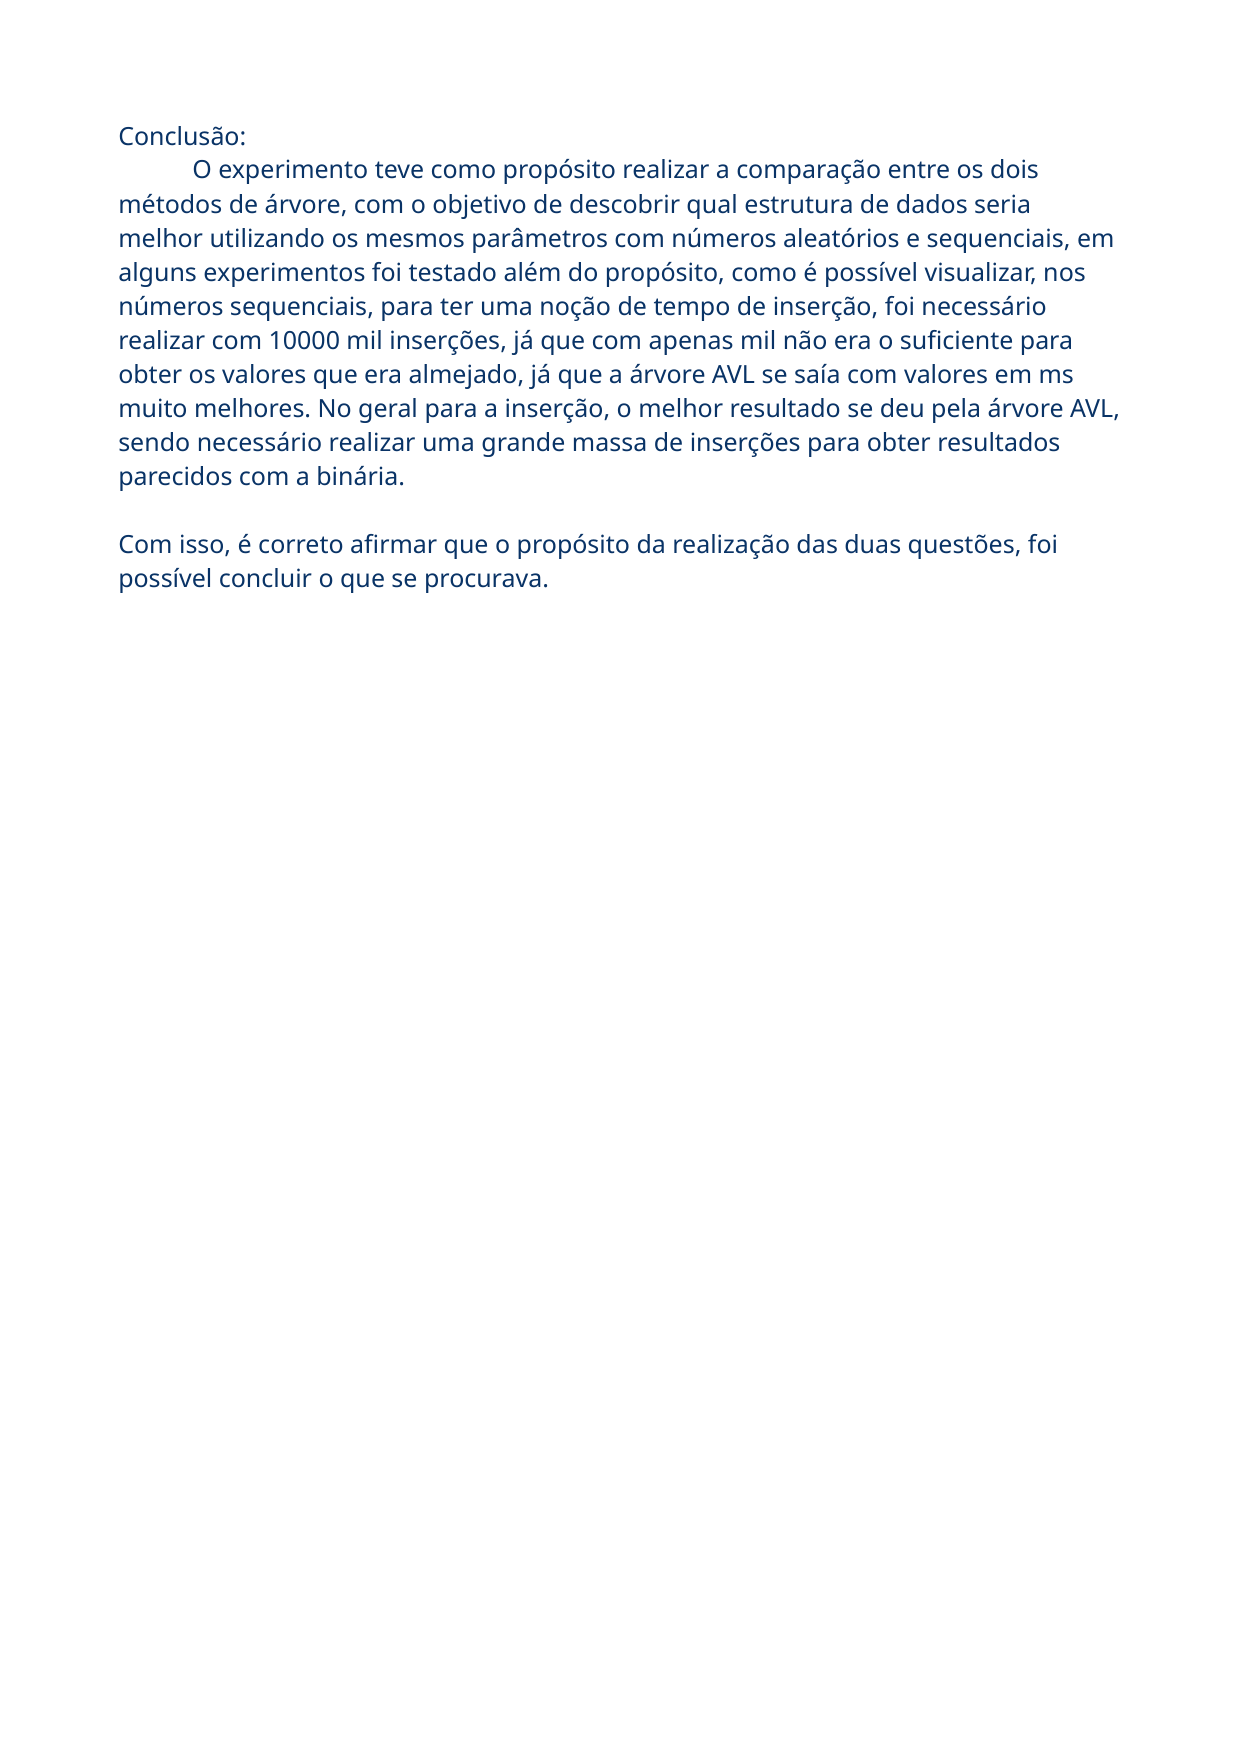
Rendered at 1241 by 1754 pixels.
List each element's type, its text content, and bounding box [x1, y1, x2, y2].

text Conclusão: [118, 118, 1122, 152]
text O experimento teve como propósito realizar a comparação entre os dois métodos de árvore, com o objetivo de descobrir qual estrutura de dados seria melhor utilizando os mesmos parâmetros com números aleatórios e sequenciais, em alguns experimentos foi testado além do propósito, como é possível visualizar, nos números sequenciais, para ter uma noção de tempo de inserção, foi necessário realizar com 10000 mil inserções, já que com apenas mil não era o suficiente para obter os valores que era almejado, já que a árvore AVL se saía com valores em ms muito melhores. No geral para a inserção, o melhor resultado se deu pela árvore AVL, sendo necessário realizar uma grande massa de inserções para obter resultados parecidos com a binária. [118, 152, 1122, 493]
text Com isso, é correto afirmar que o propósito da realização das duas questões, foi possível concluir o que se procurava. [118, 527, 1122, 595]
